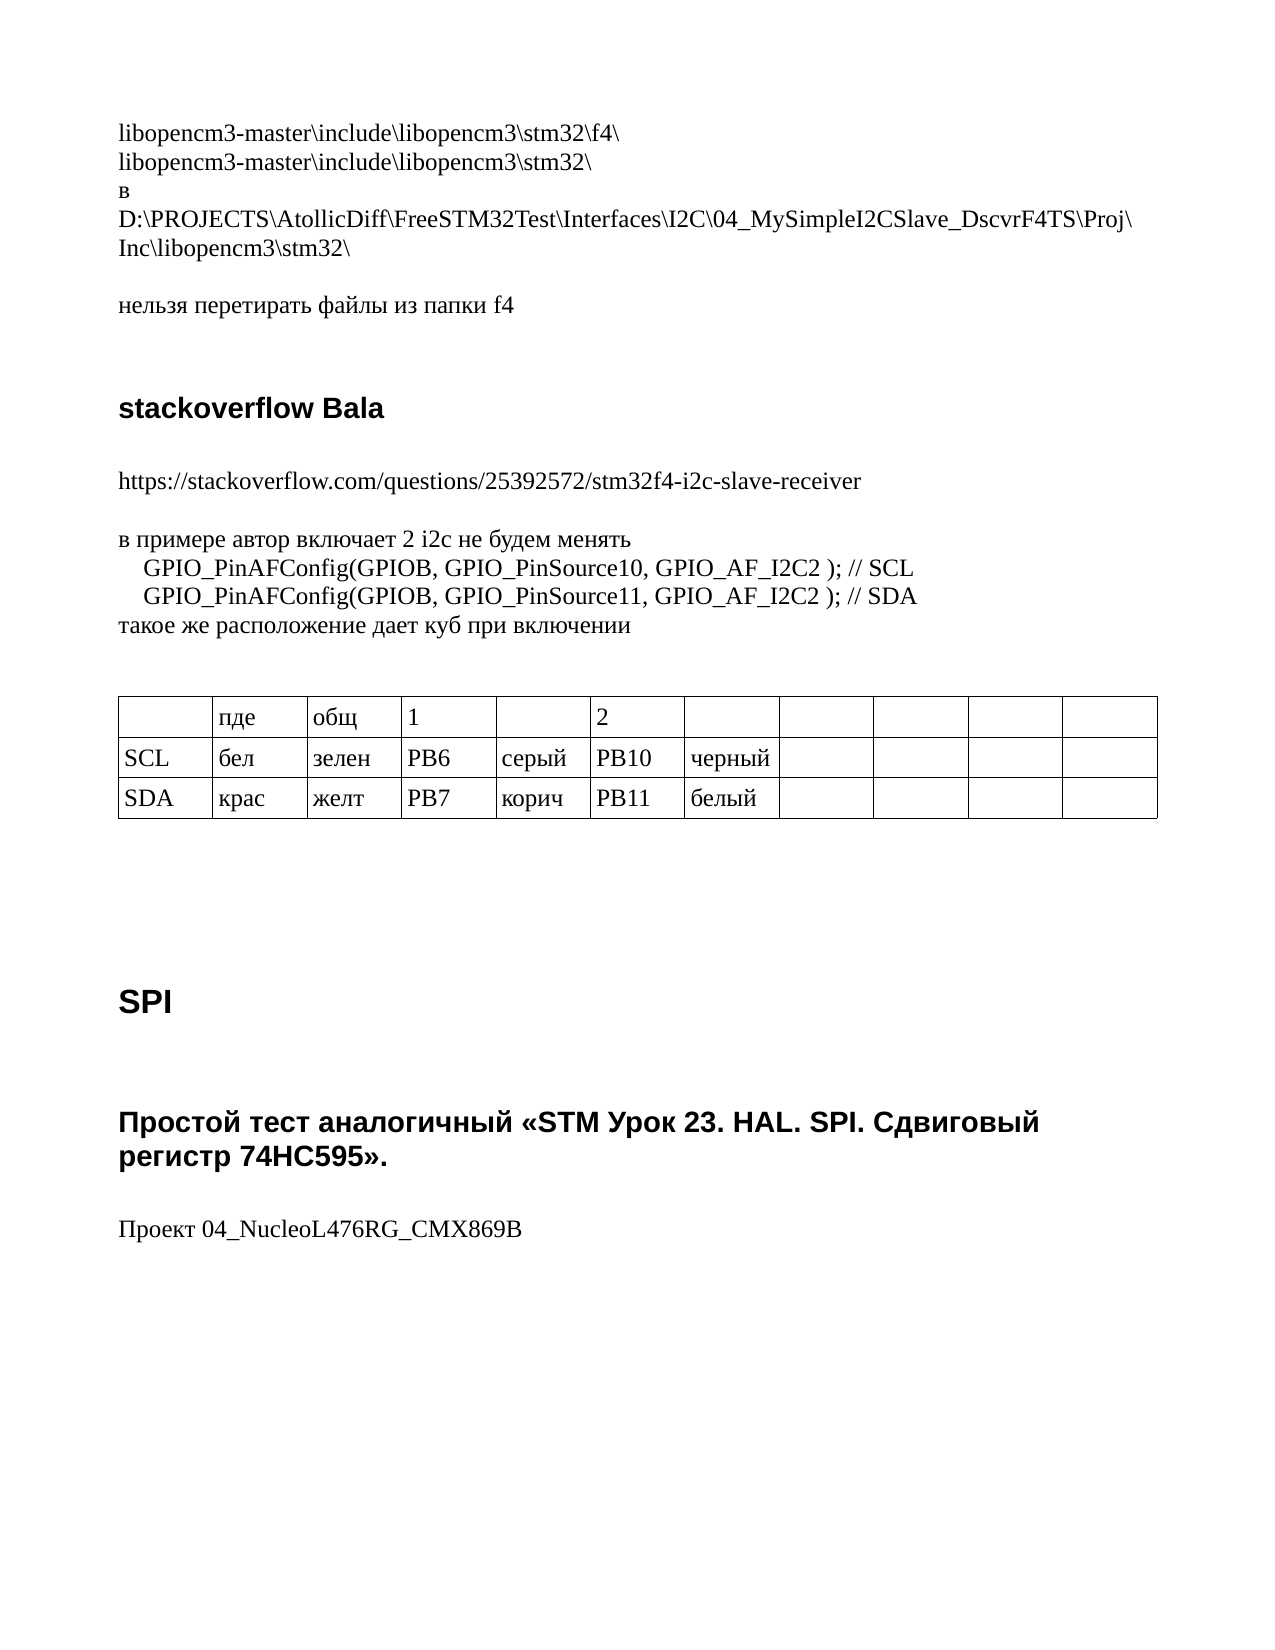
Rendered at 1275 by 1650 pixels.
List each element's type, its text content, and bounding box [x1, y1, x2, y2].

table_cell PB7 [402, 778, 496, 817]
text GPIO_PinAFConfig(GPIOB, GPIO_PinSource10, GPIO_AF_I2C2 ); // SCL [118, 553, 1157, 581]
subtitle stackoverflow Bala [118, 391, 1157, 425]
table_header [969, 697, 1062, 737]
table_header общ [308, 697, 401, 737]
subtitle Простой тест аналогичный «STM Урок 23. HAL. SPI. Сдвиговый регистр 74HC595». [118, 1105, 1157, 1173]
table_cell SCL [119, 738, 212, 777]
table_cell корич [497, 778, 590, 817]
table_cell белый [685, 778, 779, 817]
table_header [1063, 697, 1157, 737]
table_header [497, 697, 590, 737]
table_header [119, 697, 212, 737]
table_header пде [213, 697, 307, 737]
text в [118, 176, 1157, 204]
table_cell PB11 [591, 778, 684, 817]
text нельзя перетирать файлы из папки f4 [118, 291, 1157, 319]
table_header [685, 697, 779, 737]
table_cell серый [497, 738, 590, 777]
table_header 2 [591, 697, 684, 737]
table_header [874, 697, 968, 737]
table_cell PB10 [591, 738, 684, 777]
text в примере автор включает 2 i2c не будем менять [118, 524, 1157, 553]
table_header [780, 697, 873, 737]
table_cell [1063, 778, 1157, 817]
table_cell [969, 778, 1062, 817]
text GPIO_PinAFConfig(GPIOB, GPIO_PinSource11, GPIO_AF_I2C2 ); // SDA [118, 581, 1157, 610]
table_cell [1063, 738, 1157, 777]
table_cell [969, 738, 1062, 777]
text libopencm3-master\include\libopencm3\stm32\ [118, 147, 1157, 176]
text D:\PROJECTS\AtollicDiff\FreeSTM32Test\Interfaces\I2C\04_MySimpleI2CSlave_DscvrF4TS\Proj\Inc\libopencm3\stm32\ [118, 204, 1157, 262]
table_cell [874, 778, 968, 817]
table_cell [874, 738, 968, 777]
text такое же расположение дает куб при включении [118, 610, 1157, 639]
table_cell бел [213, 738, 307, 777]
table_cell зелен [308, 738, 401, 777]
table_header 1 [402, 697, 496, 737]
table_cell [780, 738, 873, 777]
table_cell желт [308, 778, 401, 817]
text libopencm3-master\include\libopencm3\stm32\f4\ [118, 118, 1157, 147]
table_cell [780, 778, 873, 817]
table_cell крас [213, 778, 307, 817]
text Проект 04_NucleoL476RG_CMX869B [118, 1214, 1157, 1243]
table_cell PB6 [402, 738, 496, 777]
table_cell SDA [119, 778, 212, 817]
table_cell черный [685, 738, 779, 777]
text https://stackoverflow.com/questions/25392572/stm32f4-i2c-slave-receiver [118, 466, 1157, 495]
subtitle SPI [118, 982, 1157, 1021]
